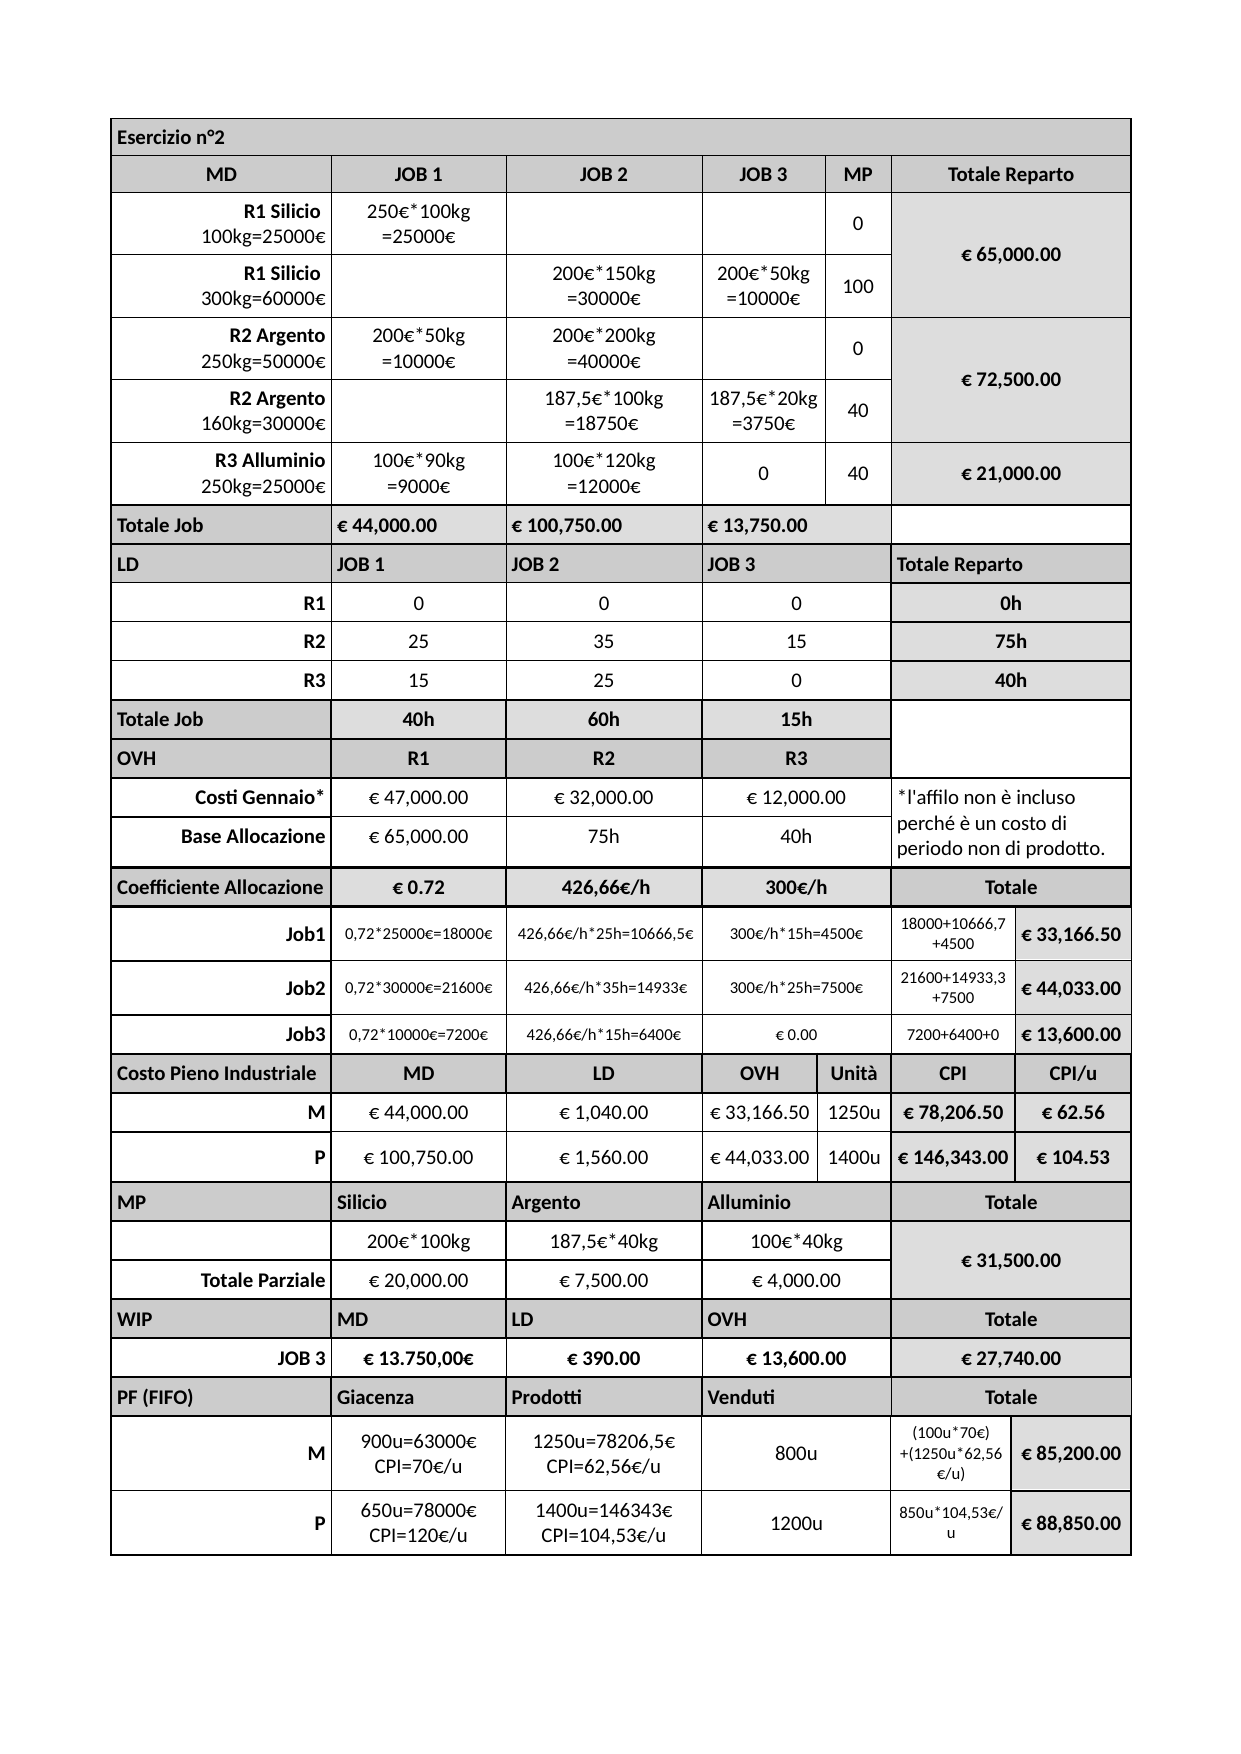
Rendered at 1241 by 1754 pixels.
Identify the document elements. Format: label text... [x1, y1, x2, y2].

table_cell 300€/h [703, 869, 890, 905]
table_cell 0 [826, 193, 891, 254]
table_cell Silicio [332, 1183, 505, 1220]
table_cell R2 Argento 250kg=50000€ [112, 318, 331, 379]
table_cell Prodotti [507, 1378, 701, 1415]
table_cell JOB 3 [703, 545, 890, 582]
table_cell Totale Reparto [892, 545, 1130, 582]
table_cell € 1.040,00 [507, 1094, 702, 1131]
table_cell R3 [112, 661, 331, 699]
table_cell 0,72*10000€=7200€ [332, 1015, 506, 1053]
table_cell Venduti [703, 1378, 891, 1415]
table_cell [507, 193, 702, 254]
table_cell Alluminio [703, 1183, 890, 1220]
table_cell € 65.000,00 [332, 817, 506, 866]
table_cell 15h [703, 701, 890, 738]
table_cell 0 [332, 583, 506, 621]
table_cell 200€*50kg =10000€ [332, 318, 506, 379]
table_cell 900u=63000€ CPI=70€/u [332, 1417, 505, 1489]
table_cell 18000+10666,7+4500 [892, 908, 1015, 959]
table_cell Totale [892, 1300, 1130, 1337]
table_cell Giacenza [332, 1378, 505, 1415]
table_cell 0,72*30000€=21600€ [332, 961, 506, 1014]
table_cell Unità [818, 1055, 890, 1092]
table_cell 40 [826, 380, 891, 442]
table_cell Coefficiente Allocazione [112, 869, 330, 905]
table_cell € 104,53 [1016, 1133, 1130, 1181]
table_cell 650u=78000€ CPI=120€/u [332, 1491, 505, 1554]
table_cell M [112, 1094, 330, 1131]
table_cell € 0,00 [703, 1015, 891, 1053]
table_cell OVH [703, 1055, 816, 1092]
table_cell R1 Silicio 300kg=60000€ [112, 255, 331, 317]
table_cell [332, 255, 506, 317]
table_cell 0 [826, 318, 891, 379]
table_cell € 44.000,00 [332, 506, 506, 543]
table_cell R3 Alluminio 250kg=25000€ [112, 443, 331, 504]
table_cell 300€/h*25h=7500€ [703, 961, 891, 1014]
table_cell 1250u=78206,5€ CPI=62,56€/u [506, 1417, 701, 1489]
table_cell R1 [112, 583, 331, 621]
table_cell 187,5€*20kg =3750€ [703, 380, 825, 442]
table_cell Totale Parziale [112, 1261, 330, 1298]
table_cell [332, 380, 506, 442]
table_cell LD [507, 1300, 701, 1337]
table_cell € 0,72 [332, 869, 505, 905]
table_cell € 20.000,00 [332, 1261, 505, 1298]
table_cell Totale Job [112, 506, 331, 543]
table_cell 75h [892, 623, 1130, 660]
table_cell € 62,56 [1016, 1094, 1130, 1131]
table_cell € 65.000,00 [892, 193, 1130, 317]
table_cell OVH [112, 740, 330, 777]
table_cell 7200+6400+0 [892, 1015, 1015, 1053]
table_cell [892, 701, 1130, 777]
table_cell 187,5€*40kg [507, 1222, 701, 1259]
table_cell € 44.000,00 [332, 1094, 506, 1131]
table_cell R1 [332, 740, 505, 777]
table_cell 426,66€/h*35h=14933€ [507, 961, 702, 1014]
table_cell R2 Argento 160kg=30000€ [112, 380, 331, 442]
table_cell 40 [826, 443, 891, 504]
table_cell LD [112, 545, 331, 582]
table_cell € 78.206,50 [892, 1094, 1014, 1131]
table_cell 1400u [818, 1132, 890, 1181]
table_cell JOB 3 [112, 1339, 331, 1376]
table_cell 0 [703, 443, 825, 504]
table_cell 1250u [818, 1094, 890, 1131]
table_cell 0,72*25000€=18000€ [332, 908, 506, 959]
table_cell Job2 [112, 962, 330, 1014]
table_cell 800u [702, 1417, 890, 1489]
table_cell Costi Gennaio* [112, 779, 330, 816]
table_cell JOB 2 [507, 545, 702, 582]
table_cell 850u*104,53€/u [891, 1491, 1010, 1554]
table_cell € 13.600,00 [703, 1339, 890, 1376]
table_cell [703, 318, 825, 379]
table_cell MD [332, 1300, 505, 1337]
table_cell CPI/u [1016, 1055, 1130, 1092]
table_cell € 100.750,00 [332, 1132, 506, 1181]
table_cell P [112, 1491, 331, 1554]
table_cell R3 [703, 740, 890, 777]
table_cell € 33.166,50 [703, 1094, 817, 1131]
table_cell 1200u [702, 1491, 890, 1554]
table_cell 100€*120kg =12000€ [507, 443, 702, 504]
table_cell 187,5€*100kg =18750€ [507, 380, 702, 442]
table_cell 40h [703, 817, 891, 866]
table_cell JOB 2 [507, 156, 702, 192]
table_cell € 146.343,00 [892, 1133, 1014, 1181]
table_cell € 13.600,00 [1016, 1015, 1131, 1053]
table_cell € 7.500,00 [507, 1261, 701, 1298]
table_cell € 1.560,00 [507, 1132, 702, 1181]
table_cell 0 [507, 583, 702, 621]
table_cell M [112, 1417, 331, 1489]
table_cell € 13.750,00 [703, 506, 891, 543]
table_cell MD [112, 156, 331, 192]
table_cell 426,66€/h*25h=10666,5€ [507, 908, 702, 959]
table_cell 35 [507, 622, 702, 660]
table_cell 0 [703, 583, 890, 621]
table_cell € 88.850,00 [1012, 1492, 1130, 1554]
table_cell Totale [892, 1378, 1131, 1415]
table_cell JOB 1 [332, 156, 506, 192]
table_cell € 12.000,00 [703, 779, 891, 816]
table_cell € 100.750,00 [507, 506, 702, 543]
table_cell 300€/h*15h=4500€ [703, 908, 891, 959]
table_cell 75h [507, 817, 702, 866]
table_cell CPI [892, 1055, 1014, 1092]
table_cell 25 [332, 622, 506, 660]
table_cell € 85.200,00 [1012, 1417, 1130, 1489]
table_cell Costo Pieno Industriale [112, 1055, 330, 1092]
table_cell P [112, 1133, 330, 1181]
table_cell € 4.000,00 [703, 1261, 890, 1298]
table_cell R2 [112, 622, 331, 660]
table_cell MP [112, 1183, 330, 1220]
table_cell LD [507, 1055, 701, 1092]
table_cell PF (FIFO) [112, 1378, 330, 1415]
table_cell 250€*100kg =25000€ [332, 193, 506, 254]
table_cell (100u*70€)+(1250u*62,56€/u) [891, 1417, 1010, 1489]
table_cell [892, 506, 1130, 543]
table_cell MP [826, 156, 891, 192]
table_cell OVH [703, 1300, 890, 1337]
table_cell 100 [826, 255, 891, 317]
table_cell € 31.500,00 [892, 1222, 1130, 1298]
table_cell 1400u=146343€ CPI=104,53€/u [506, 1491, 701, 1554]
table_cell 0 [703, 661, 890, 699]
table_cell € 32.000,00 [507, 779, 702, 816]
table_cell Job3 [112, 1016, 330, 1053]
table_cell Totale [892, 1183, 1130, 1220]
table_cell R2 [507, 740, 701, 777]
table_cell 25 [507, 661, 702, 699]
table_cell 40h [892, 662, 1130, 699]
table_cell € 21.000,00 [892, 443, 1130, 504]
table_cell JOB 1 [332, 545, 506, 582]
table_cell € 44.033,00 [703, 1132, 817, 1181]
table_cell 426,66€/h*15h=6400€ [507, 1015, 702, 1053]
table_cell Totale Reparto [892, 156, 1130, 192]
table_cell € 27.740,00 [892, 1339, 1130, 1376]
table_cell 40h [332, 701, 505, 738]
table_cell € 13.750,00€ [332, 1339, 506, 1376]
table_cell € 33.166,50 [1016, 908, 1131, 959]
table_cell 15 [332, 661, 506, 699]
table_cell 426,66€/h [507, 869, 701, 905]
table_cell JOB 3 [703, 156, 825, 192]
table_cell 200€*50kg =10000€ [703, 255, 825, 317]
table_cell 21600+14933,3+7500 [892, 961, 1015, 1014]
table_cell 100€*40kg [703, 1222, 890, 1259]
table_cell Totale [892, 869, 1130, 905]
table_cell Argento [507, 1183, 701, 1220]
table_cell 100€*90kg =9000€ [332, 443, 506, 504]
table_cell MD [332, 1055, 505, 1092]
table_cell Base Allocazione [112, 818, 330, 866]
table_cell Totale Job [112, 701, 330, 738]
table_cell WIP [112, 1300, 330, 1337]
table_cell € 44.033,00 [1016, 961, 1131, 1014]
table_cell € 390,00 [507, 1339, 702, 1376]
table_cell *l'affilo non è incluso perché è un costo di periodo non di prodotto. [892, 779, 1130, 866]
table_cell 0h [892, 584, 1130, 621]
table_cell [703, 193, 825, 254]
table_cell 200€*200kg =40000€ [507, 318, 702, 379]
table_cell R1 Silicio 100kg=25000€ [112, 193, 331, 254]
table_cell 200€*150kg =30000€ [507, 255, 702, 317]
table_cell € 47.000,00 [332, 779, 506, 816]
table_cell [112, 1222, 330, 1259]
table_cell € 72.500,00 [892, 318, 1130, 442]
table_cell Esercizio n°2 [112, 119, 1130, 155]
table_cell 200€*100kg [332, 1222, 505, 1259]
table_cell 60h [507, 701, 701, 738]
table_cell Job1 [112, 908, 330, 959]
table_cell 15 [703, 622, 890, 660]
